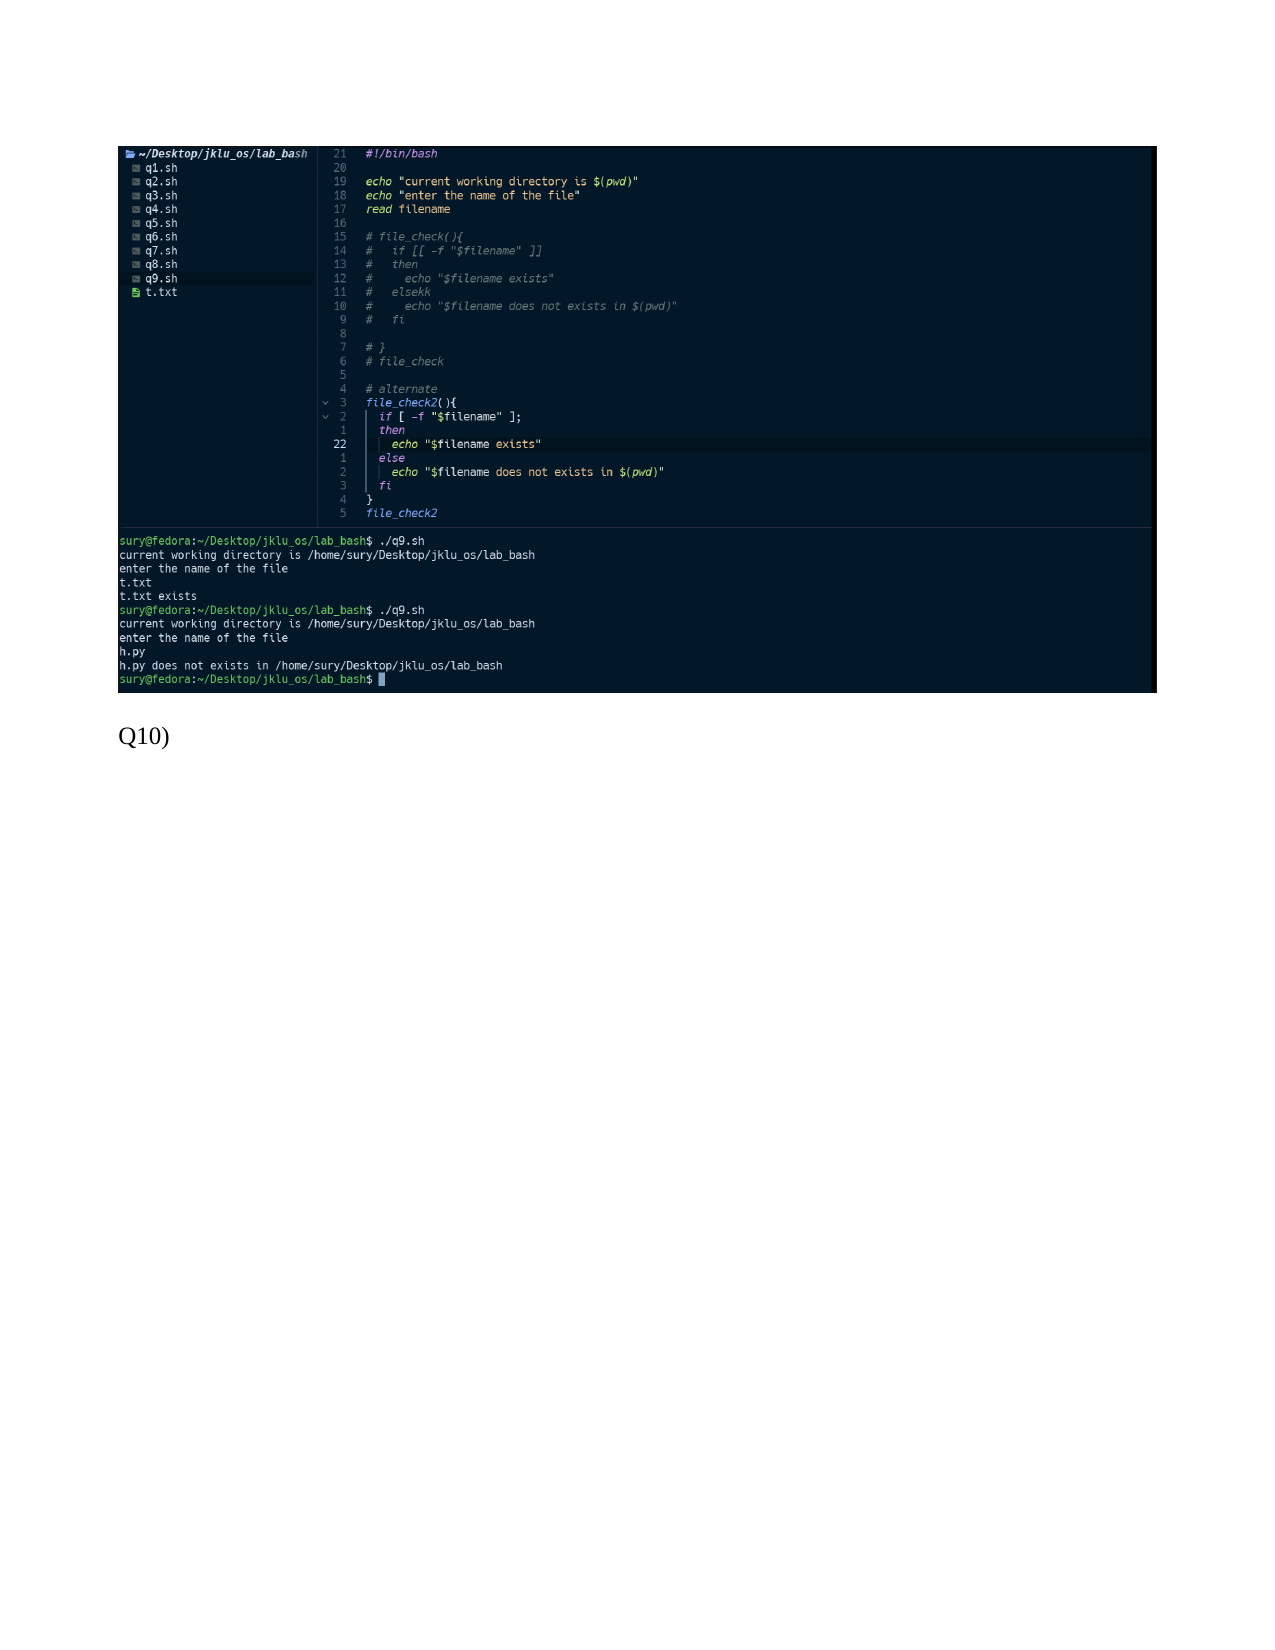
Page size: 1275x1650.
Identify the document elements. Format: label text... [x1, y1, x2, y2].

picture [118, 146, 1157, 693]
text Q10) [118, 721, 1157, 750]
